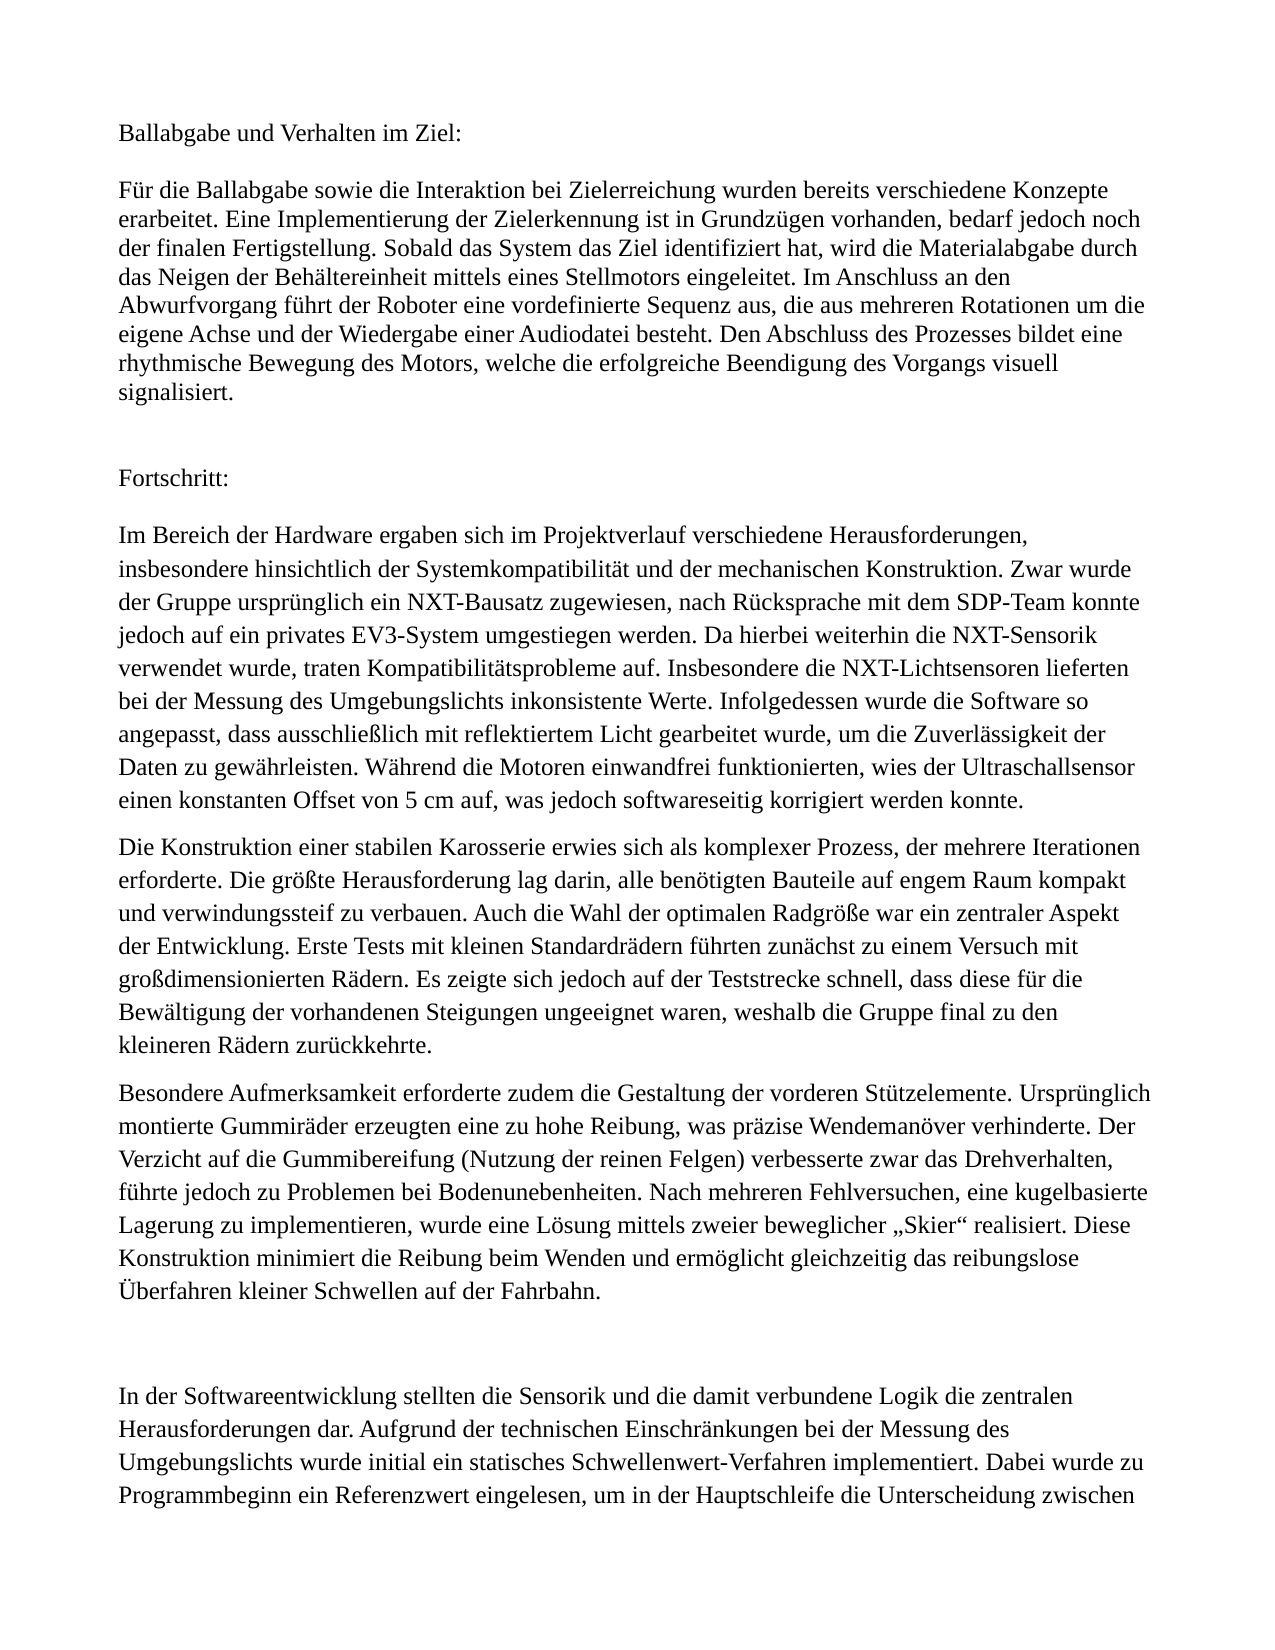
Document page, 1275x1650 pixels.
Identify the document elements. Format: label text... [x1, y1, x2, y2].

text Besondere Aufmerksamkeit erforderte zudem die Gestaltung der vorderen Stützelemente. Ursprünglich montierte Gummiräder erzeugten eine zu hohe Reibung, was präzise Wendemanöver verhinderte. Der Verzicht auf die Gummibereifung (Nutzung der reinen Felgen) verbesserte zwar das Drehverhalten, führte jedoch zu Problemen bei Bodenunebenheiten. Nach mehreren Fehlversuchen, eine kugelbasierte Lagerung zu implementieren, wurde eine Lösung mittels zweier beweglicher „Skier“ realisiert. Diese Konstruktion minimiert die Reibung beim Wenden und ermöglicht gleichzeitig das reibungslose Überfahren kleiner Schwellen auf der Fahrbahn. [118, 1078, 1157, 1305]
text Für die Ballabgabe sowie die Interaktion bei Zielerreichung wurden bereits verschiedene Konzepte erarbeitet. Eine Implementierung der Zielerkennung ist in Grundzügen vorhanden, bedarf jedoch noch der finalen Fertigstellung. Sobald das System das Ziel identifiziert hat, wird die Materialabgabe durch das Neigen der Behältereinheit mittels eines Stellmotors eingeleitet. Im Anschluss an den Abwurfvorgang führt der Roboter eine vordefinierte Sequenz aus, die aus mehreren Rotationen um die eigene Achse und der Wiedergabe einer Audiodatei besteht. Den Abschluss des Prozesses bildet eine rhythmische Bewegung des Motors, welche die erfolgreiche Beendigung des Vorgangs visuell signalisiert. [118, 176, 1157, 406]
text In der Softwareentwicklung stellten die Sensorik und die damit verbundene Logik die zentralen Herausforderungen dar. Aufgrund der technischen Einschränkungen bei der Messung des Umgebungslichts wurde initial ein statisches Schwellenwert-Verfahren implementiert. Dabei wurde zu Programmbeginn ein Referenzwert eingelesen, um in der Hauptschleife die Unterscheidung zwischen [118, 1381, 1157, 1509]
text Im Bereich der Hardware ergaben sich im Projektverlauf verschiedene Herausforderungen, insbesondere hinsichtlich der Systemkompatibilität und der mechanischen Konstruktion. Zwar wurde der Gruppe ursprünglich ein NXT-Bausatz zugewiesen, nach Rücksprache mit dem SDP-Team konnte jedoch auf ein privates EV3-System umgestiegen werden. Da hierbei weiterhin die NXT-Sensorik verwendet wurde, traten Kompatibilitätsprobleme auf. Insbesondere die NXT-Lichtsensoren lieferten bei der Messung des Umgebungslichts inkonsistente Werte. Infolgedessen wurde die Software so angepasst, dass ausschließlich mit reflektiertem Licht gearbeitet wurde, um die Zuverlässigkeit der Daten zu gewährleisten. Während die Motoren einwandfrei funktionierten, wies der Ultraschallsensor einen konstanten Offset von 5 cm auf, was jedoch softwareseitig korrigiert werden konnte. [118, 521, 1157, 813]
text Die Konstruktion einer stabilen Karosserie erwies sich als komplexer Prozess, der mehrere Iterationen erforderte. Die größte Herausforderung lag darin, alle benötigten Bauteile auf engem Raum kompakt und verwindungssteif zu verbauen. Auch die Wahl der optimalen Radgröße war ein zentraler Aspekt der Entwicklung. Erste Tests mit kleinen Standardrädern führten zunächst zu einem Versuch mit großdimensionierten Rädern. Es zeigte sich jedoch auf der Teststrecke schnell, dass diese für die Bewältigung der vorhandenen Steigungen ungeeignet waren, weshalb die Gruppe final zu den kleineren Rädern zurückkehrte. [118, 832, 1157, 1059]
text Ballabgabe und Verhalten im Ziel: [118, 118, 1157, 147]
text Fortschritt: [118, 463, 1157, 492]
